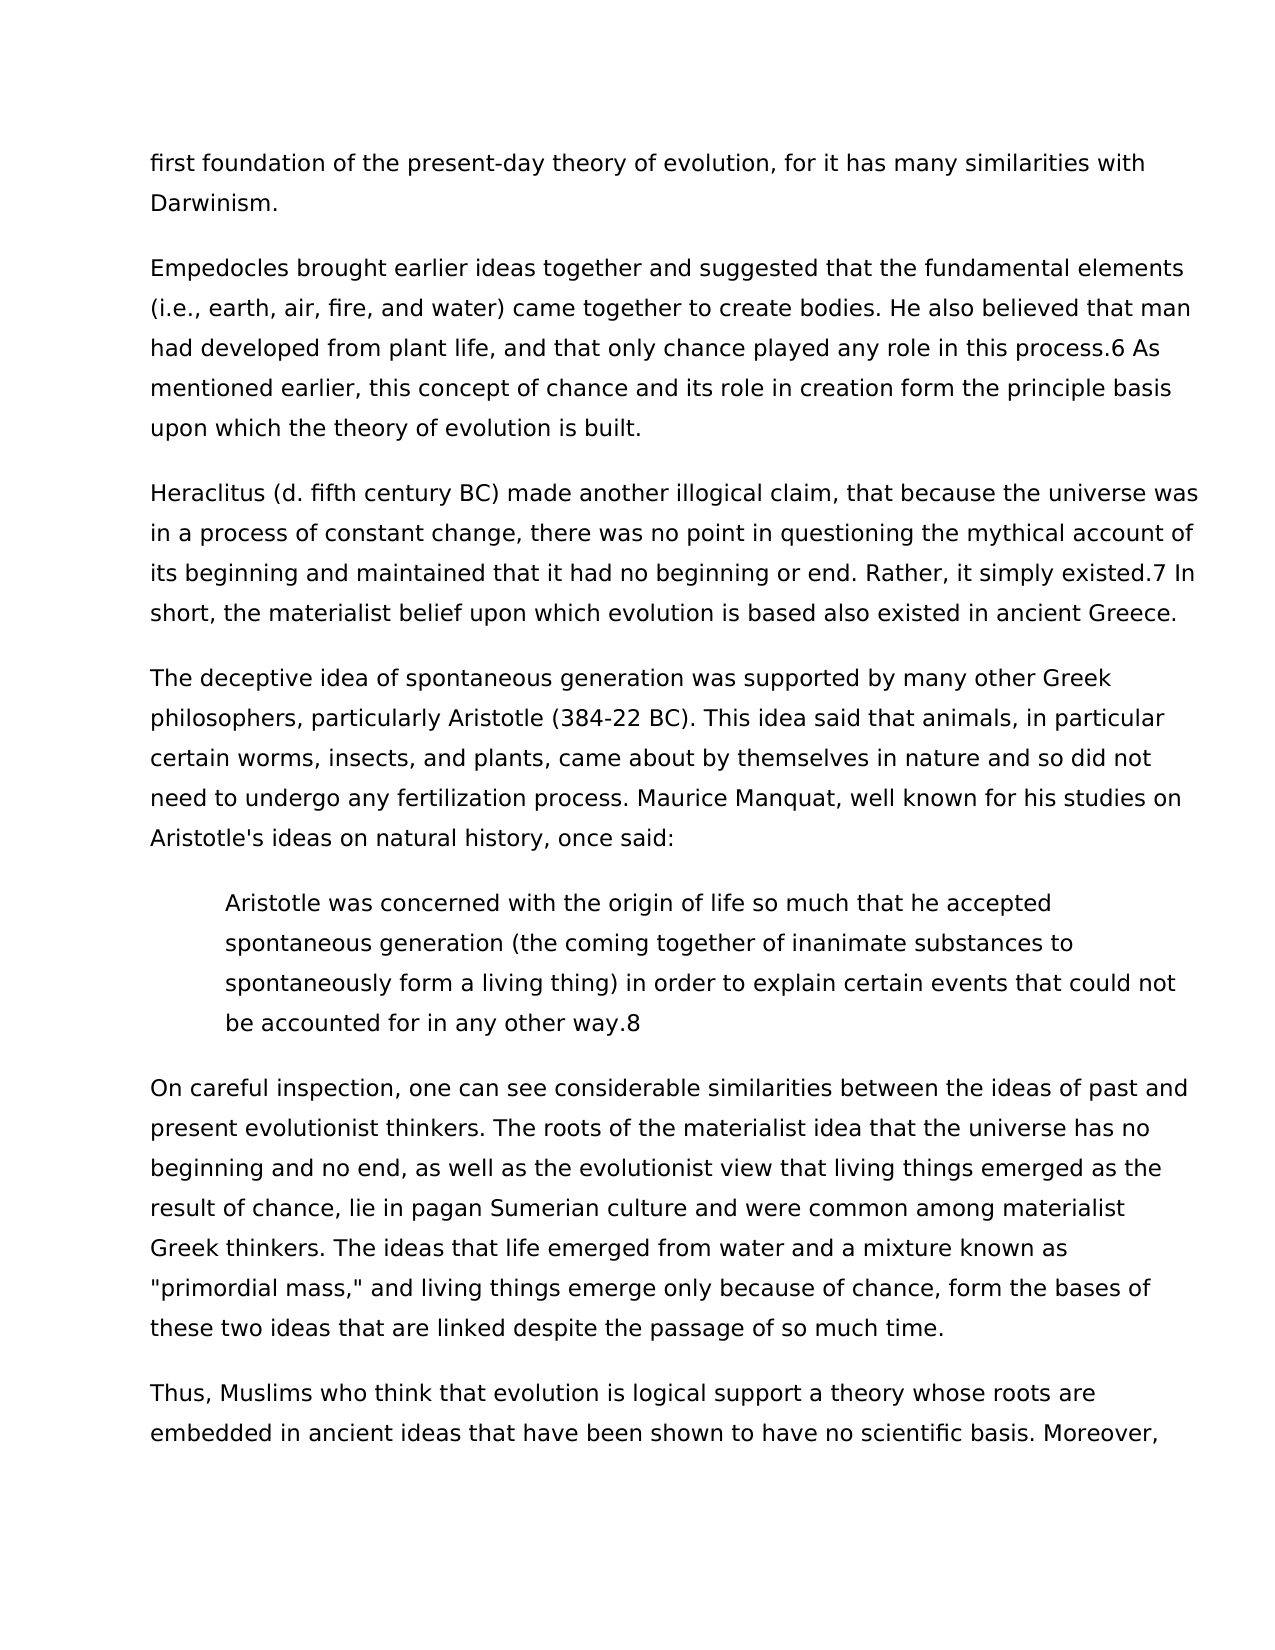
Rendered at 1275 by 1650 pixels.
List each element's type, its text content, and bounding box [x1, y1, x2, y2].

text The deceptive idea of spontaneous generation was supported by many other Greek philosophers, particularly Aristotle (384-22 BC). This idea said that animals, in particular certain worms, insects, and plants, came about by themselves in nature and so did not need to undergo any fertilization process. Maurice Manquat, well known for his studies on Aristotle's ideas on natural history, once said: [150, 665, 1200, 852]
text Empedocles brought earlier ideas together and suggested that the fundamental elements (i.e., earth, air, fire, and water) came together to create bodies. He also believed that man had developed from plant life, and that only chance played any role in this process.6 As mentioned earlier, this concept of chance and its role in creation form the principle basis upon which the theory of evolution is built. [150, 255, 1200, 442]
text Heraclitus (d. fifth century BC) made another illogical claim, that because the universe was in a process of constant change, there was no point in questioning the mythical account of its beginning and maintained that it had no beginning or end. Rather, it simply existed.7 In short, the materialist belief upon which evolution is based also existed in ancient Greece. [150, 480, 1200, 627]
text first foundation of the present-day theory of evolution, for it has many similarities with Darwinism. [150, 150, 1200, 217]
text On careful inspection, one can see considerable similarities between the ideas of past and present evolutionist thinkers. The roots of the materialist idea that the universe has no beginning and no end, as well as the evolutionist view that living things emerged as the result of chance, lie in pagan Sumerian culture and were common among materialist Greek thinkers. The ideas that life emerged from water and a mixture known as "primordial mass," and living things emerge only because of chance, form the bases of these two ideas that are linked despite the passage of so much time. [150, 1075, 1200, 1342]
text Aristotle was concerned with the origin of life so much that he accepted spontaneous generation (the coming together of inanimate substances to spontaneously form a living thing) in order to explain certain events that could not be accounted for in any other way.8 [225, 890, 1200, 1037]
text Thus, Muslims who think that evolution is logical support a theory whose roots are embedded in ancient ideas that have been shown to have no scientific basis. Moreover, [150, 1380, 1200, 1447]
